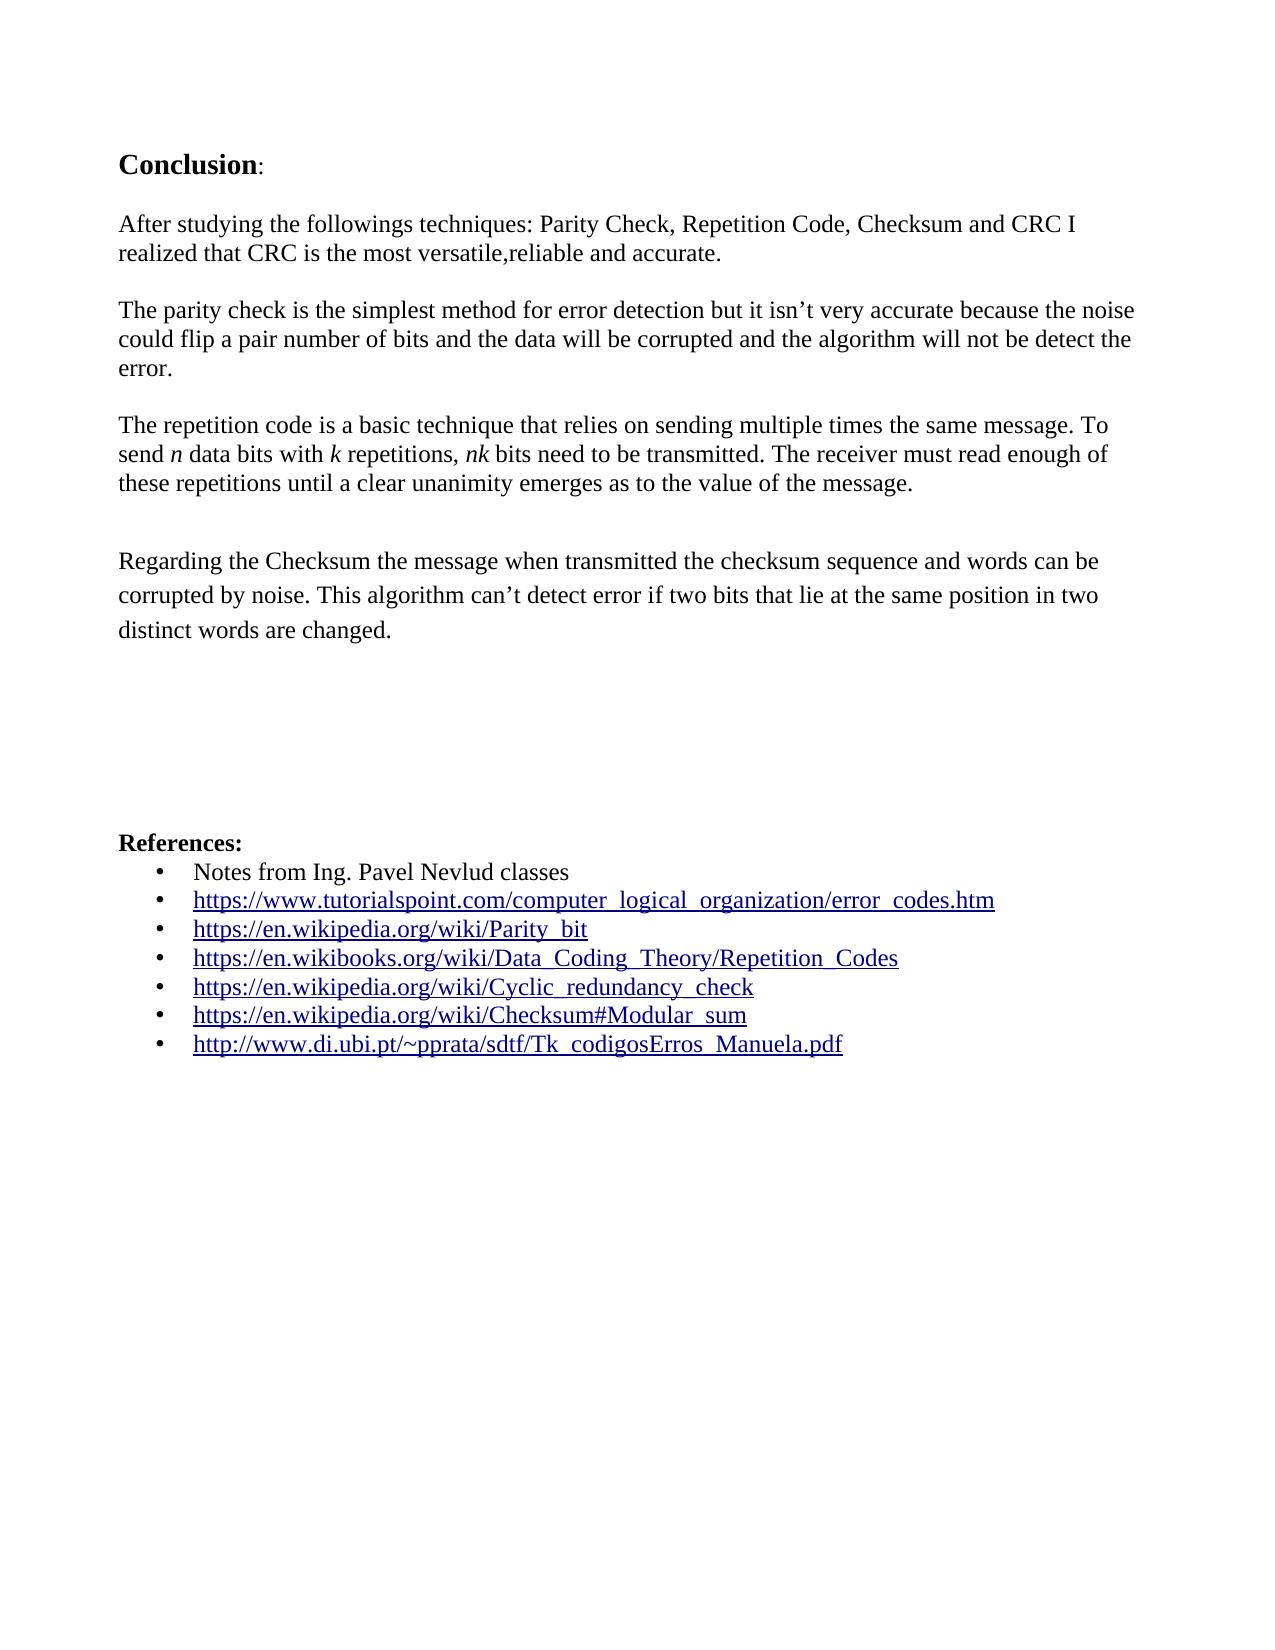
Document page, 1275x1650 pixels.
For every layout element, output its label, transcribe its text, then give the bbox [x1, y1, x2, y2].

list https://en.wikipedia.org/wiki/Parity_bit [156, 914, 1157, 943]
text Conclusion: [118, 147, 1157, 180]
list https://www.tutorialspoint.com/computer_logical_organization/error_codes.htm [156, 885, 1157, 914]
text References: [118, 828, 1157, 857]
text After studying the followings techniques: Parity Check, Repetition Code, Checksum and CRC I realized that CRC is the most versatile,reliable and accurate. [118, 209, 1157, 267]
list https://en.wikipedia.org/wiki/Cyclic_redundancy_check [156, 972, 1157, 1000]
list https://en.wikibooks.org/wiki/Data_Coding_Theory/Repetition_Codes [156, 943, 1157, 972]
text Regarding the Checksum the message when transmitted the checksum sequence and words can be corrupted by noise. This algorithm can’t detect error if two bits that lie at the same position in two distinct words are changed. [118, 546, 1157, 643]
list https://en.wikipedia.org/wiki/Checksum#Modular_sum [156, 1000, 1157, 1029]
list http://www.di.ubi.pt/~pprata/sdtf/Tk_codigosErros_Manuela.pdf [156, 1029, 1157, 1058]
list Notes from Ing. Pavel Nevlud classes [156, 857, 1157, 885]
text The repetition code is a basic technique that relies on sending multiple times the same message. To send n data bits with k repetitions, nk bits need to be transmitted. The receiver must read enough of these repetitions until a clear unanimity emerges as to the value of the message. [118, 410, 1157, 497]
text The parity check is the simplest method for error detection but it isn’t very accurate because the noise could flip a pair number of bits and the data will be corrupted and the algorithm will not be detect the error. [118, 295, 1157, 382]
